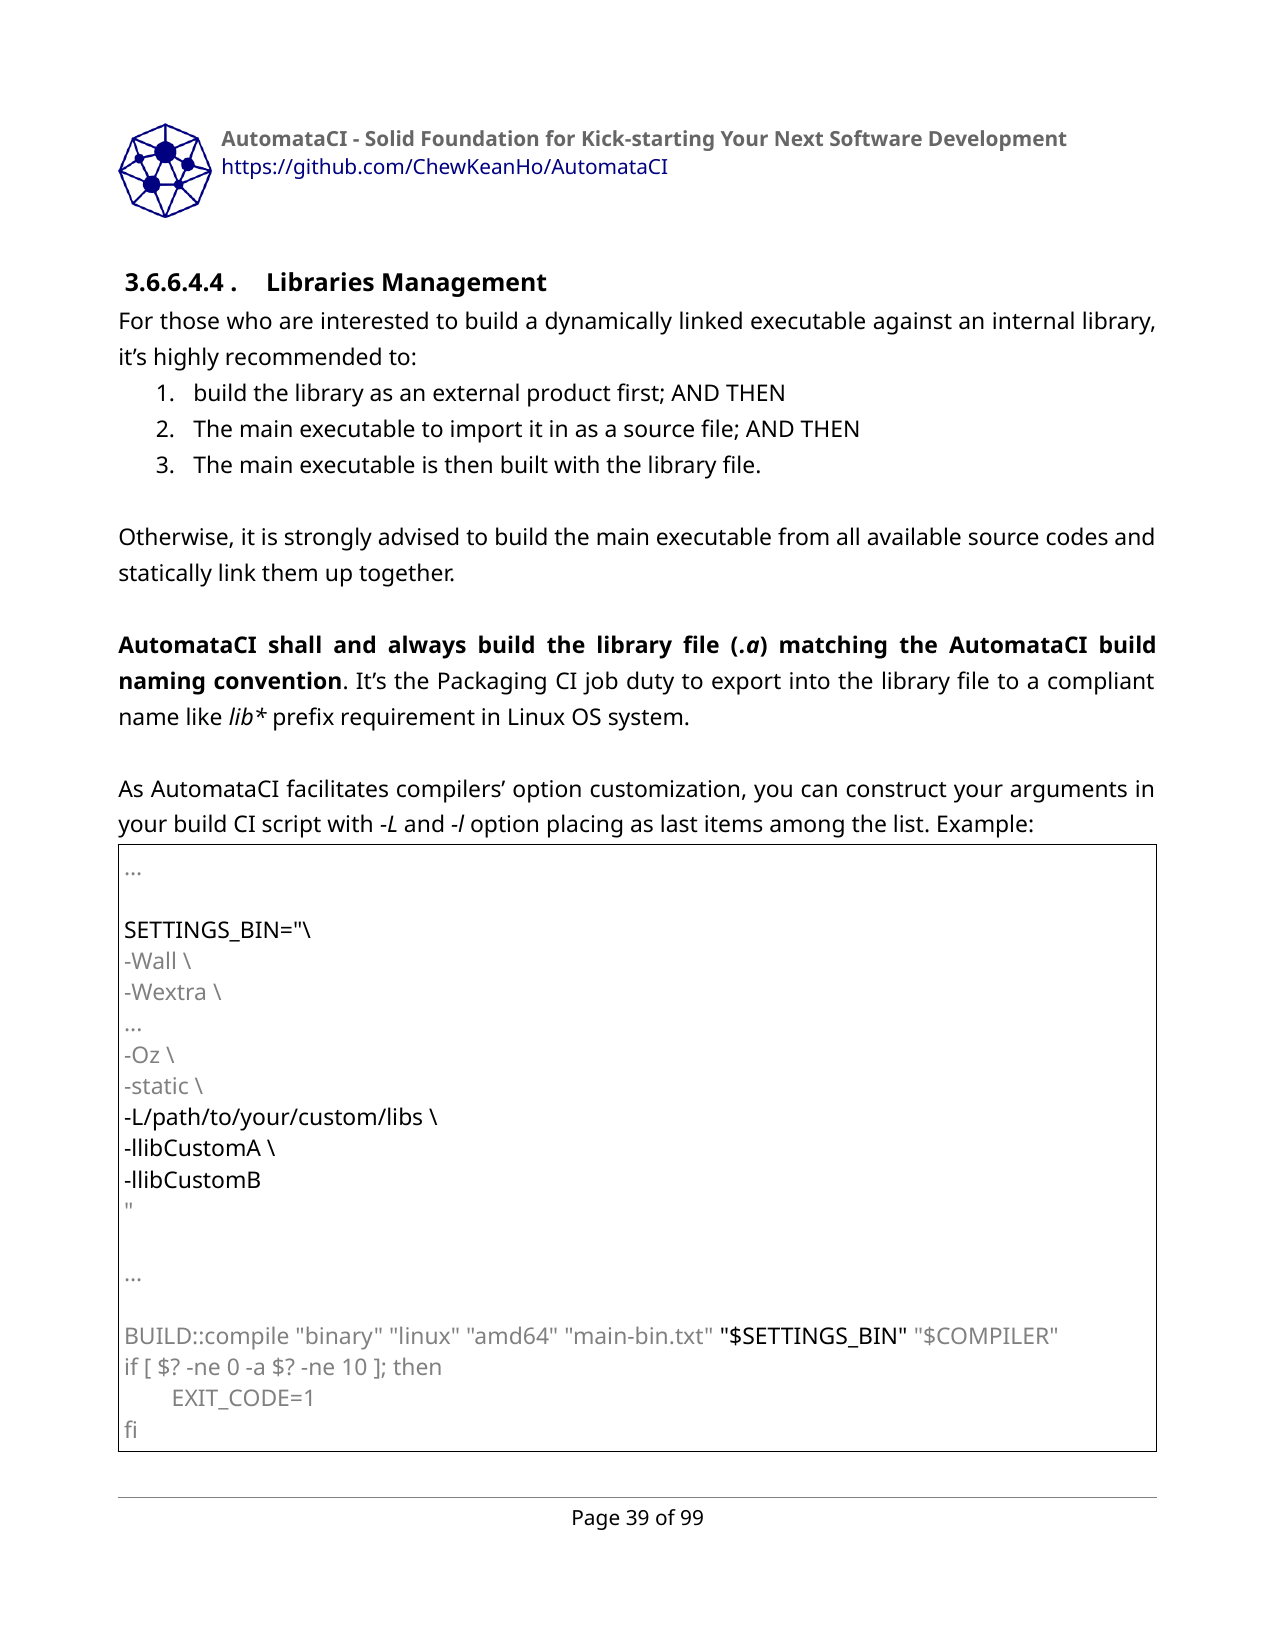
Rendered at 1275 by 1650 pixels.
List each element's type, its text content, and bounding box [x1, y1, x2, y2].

picture [118, 123, 212, 218]
list build the library as an external product first; AND THEN [156, 377, 1157, 408]
text As AutomataCI facilitates compilers’ option customization, you can construct your arguments in your build CI script with -L and -l option placing as last items among the list. Example: [118, 772, 1157, 840]
table_header … SETTINGS_BIN="\ -Wall \ -Wextra \ ... -Oz \ -static \ -L/path/to/your/custom/libs \ -llibCustomA \ -llibCustomB " … BUILD::compile "binary" "linux" "amd64" "main-bin.txt" "$SETTINGS_BIN" "$COMPILER" if [ $? -ne 0 -a $? -ne 10 ]; then EXIT_CODE=1 fi [119, 845, 1156, 1451]
list The main executable to import it in as a source file; AND THEN [156, 413, 1157, 444]
subtitle Libraries Management [118, 265, 1157, 299]
text For those who are interested to build a dynamically linked executable against an internal library, it’s highly recommended to: [118, 305, 1157, 372]
list The main executable is then built with the library file. [156, 449, 1157, 480]
text AutomataCI shall and always build the library file (.a) matching the AutomataCI build naming convention. It’s the Packaging CI job duty to export into the library file to a compliant name like lib* prefix requirement in Linux OS system. [118, 629, 1157, 732]
text Otherwise, it is strongly advised to build the main executable from all available source codes and statically link them up together. [118, 521, 1157, 588]
